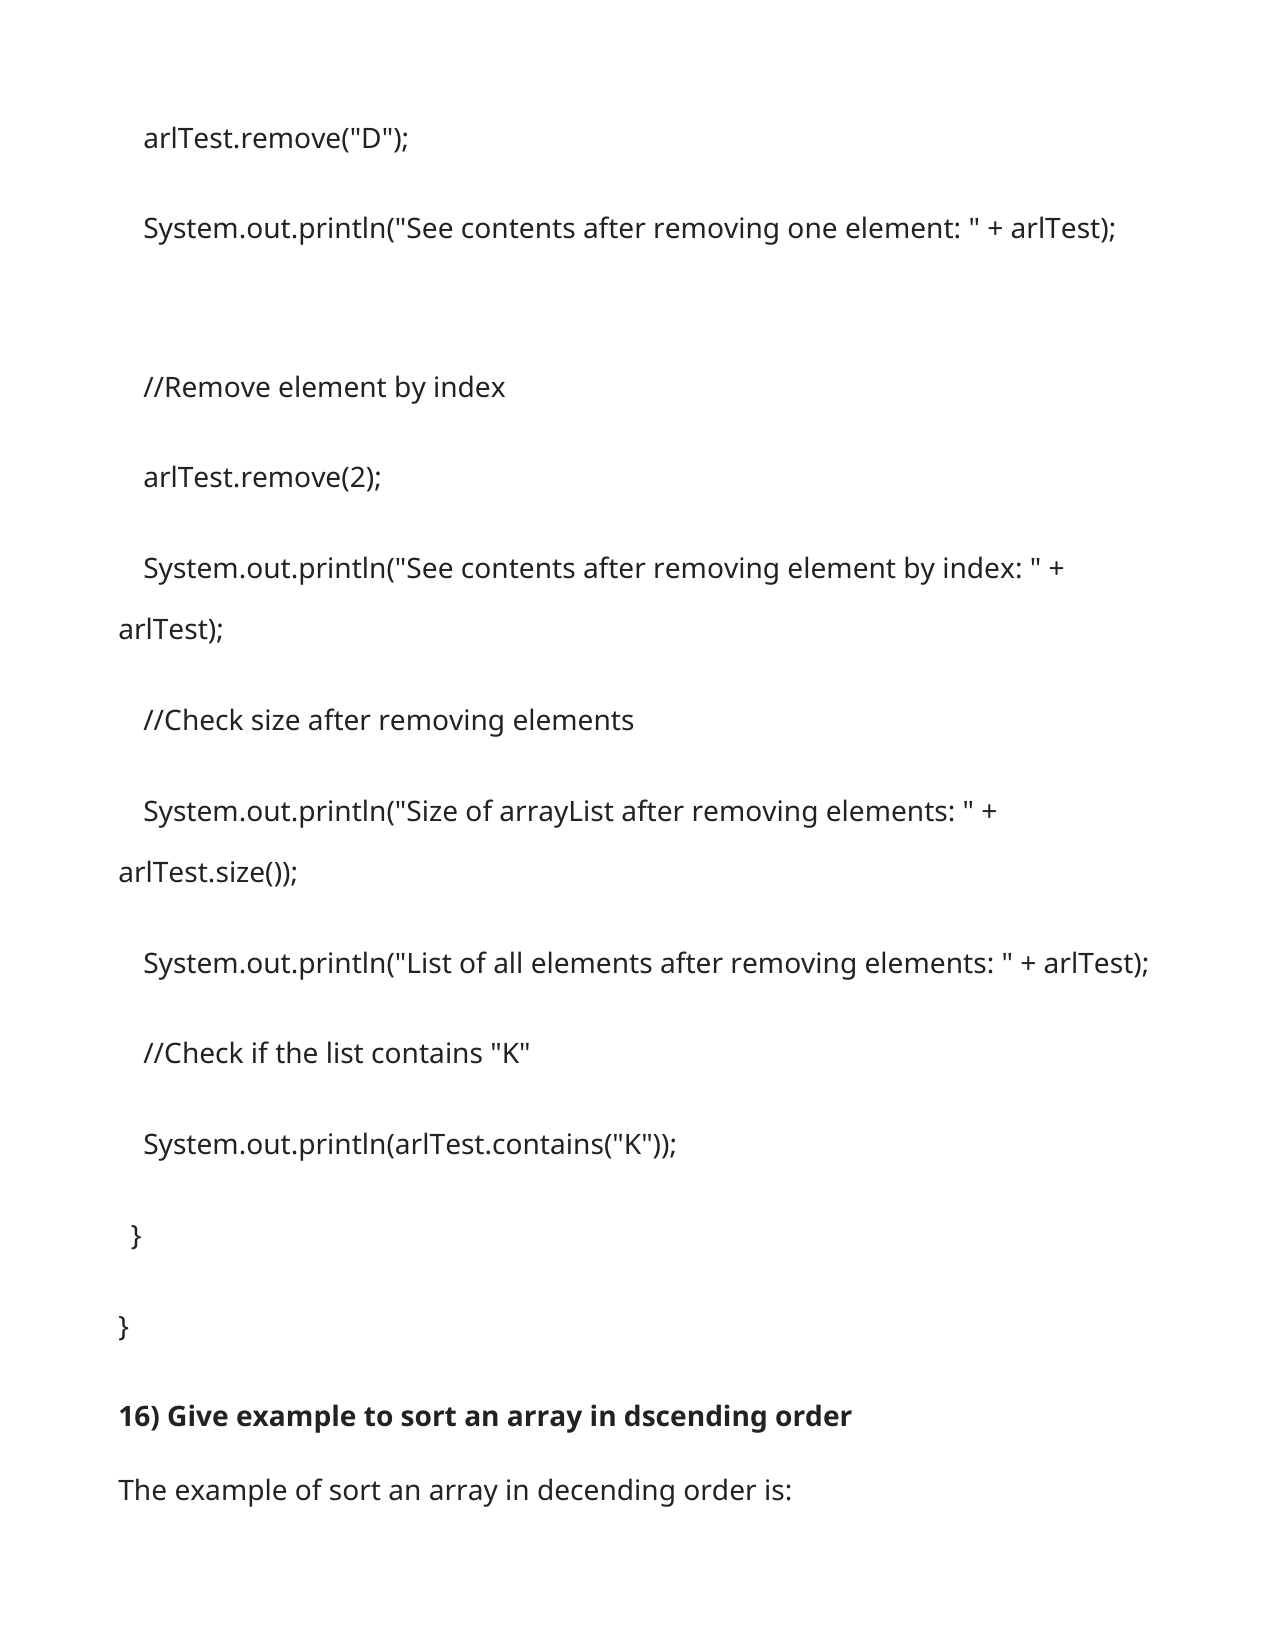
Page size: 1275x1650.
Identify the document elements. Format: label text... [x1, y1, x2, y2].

text //Check size after removing elements [118, 700, 1157, 739]
text //Check if the list contains "K" [118, 1034, 1157, 1072]
text } [118, 1215, 1157, 1253]
text 16) Give example to sort an array in dscending order [118, 1397, 1157, 1435]
text System.out.println("See contents after removing element by index: " + arlTest); [118, 548, 1157, 648]
text System.out.println("See contents after removing one element: " + arlTest); [118, 209, 1157, 247]
text arlTest.remove(2); [118, 458, 1157, 496]
text //Remove element by index [118, 367, 1157, 405]
text arlTest.remove("D"); [118, 118, 1157, 156]
text System.out.println("List of all elements after removing elements: " + arlTest); [118, 943, 1157, 981]
text System.out.println("Size of arrayList after removing elements: " + arlTest.size()); [118, 791, 1157, 891]
text System.out.println(arlTest.contains("K")); [118, 1124, 1157, 1163]
text } [118, 1306, 1157, 1344]
text The example of sort an array in decending order is: [118, 1470, 1157, 1508]
